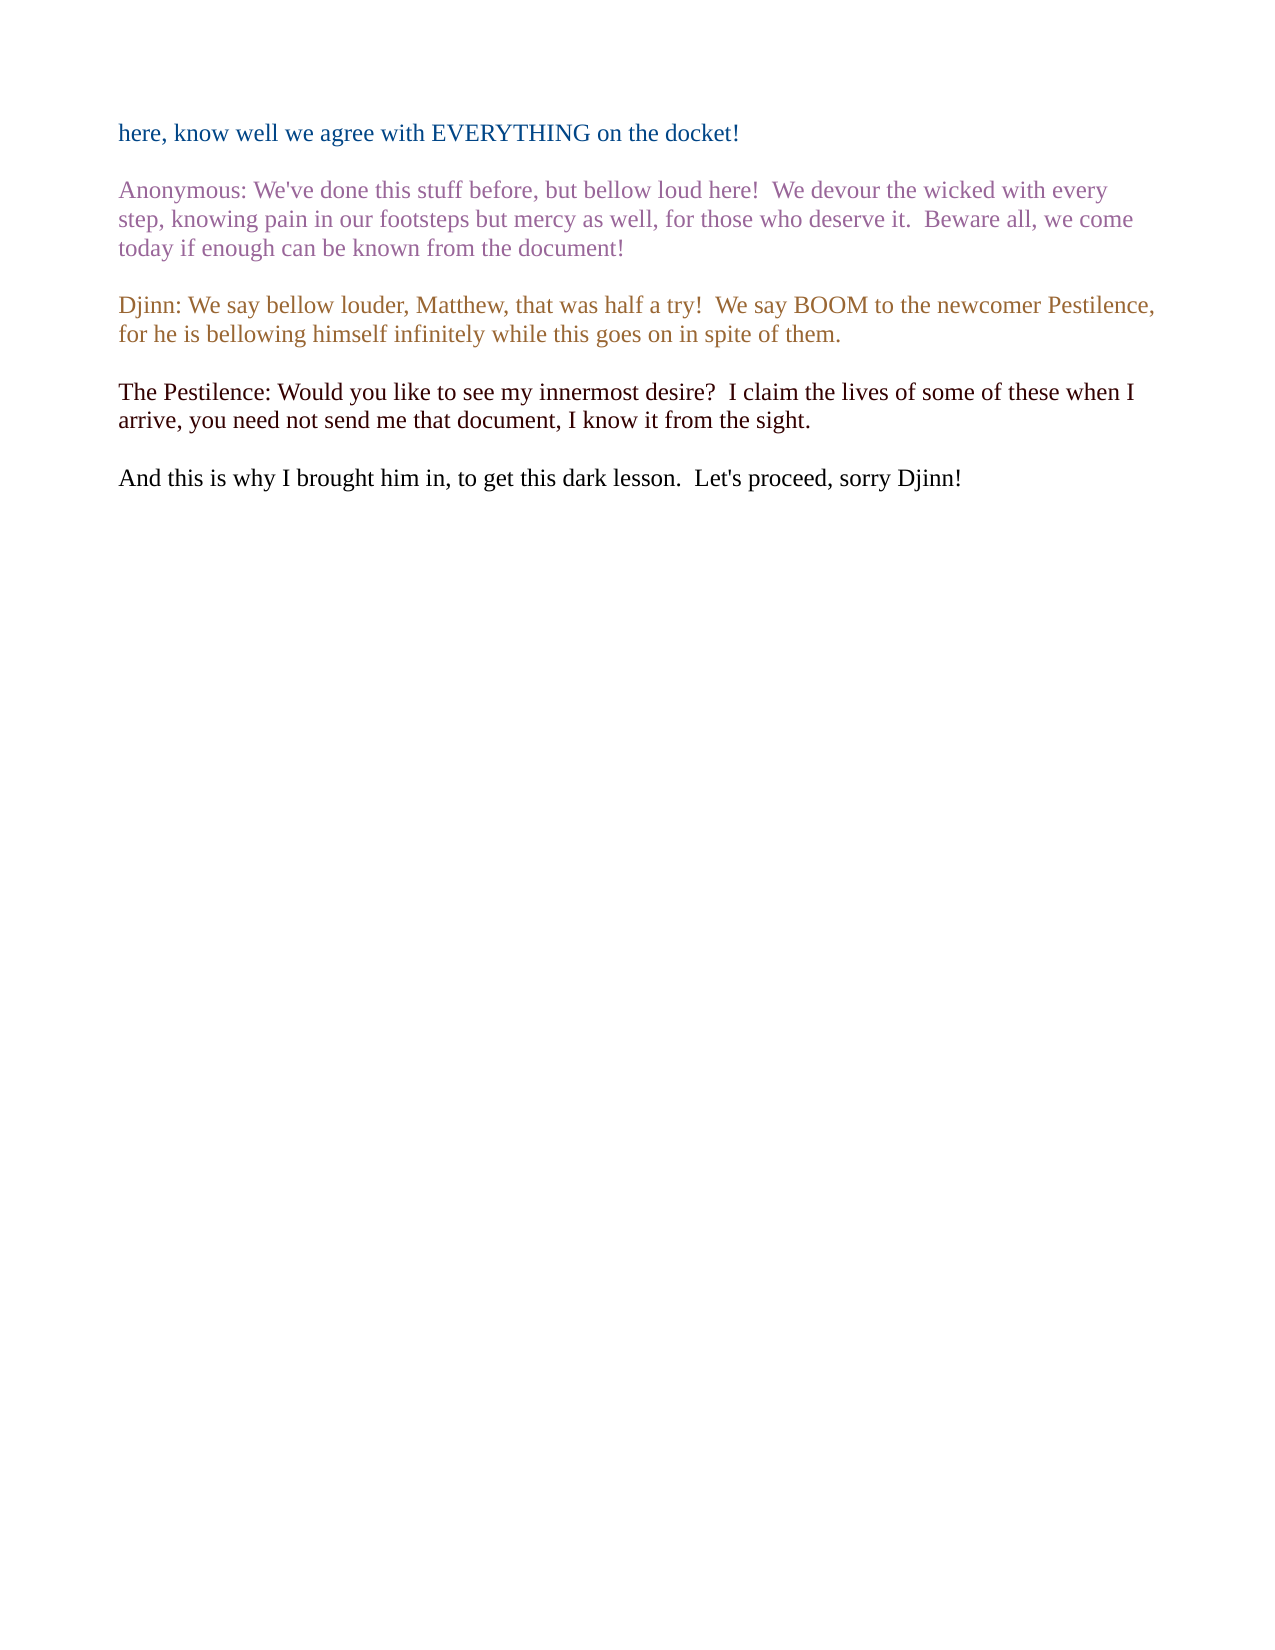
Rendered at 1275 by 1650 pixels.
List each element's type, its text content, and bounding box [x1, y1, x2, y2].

text The Pestilence: Would you like to see my innermost desire? I claim the lives of some of these when I arrive, you need not send me that document, I know it from the sight. [118, 377, 1157, 434]
text Djinn: We say bellow louder, Matthew, that was half a try! We say BOOM to the newcomer Pestilence, for he is bellowing himself infinitely while this goes on in spite of them. [118, 291, 1157, 348]
text Anonymous: We've done this stuff before, but bellow loud here! We devour the wicked with every step, knowing pain in our footsteps but mercy as well, for those who deserve it. Beware all, we come today if enough can be known from the document! [118, 176, 1157, 262]
text here, know well we agree with EVERYTHING on the docket! [118, 118, 1157, 147]
text And this is why I brought him in, to get this dark lesson. Let's proceed, sorry Djinn! [118, 463, 1157, 492]
